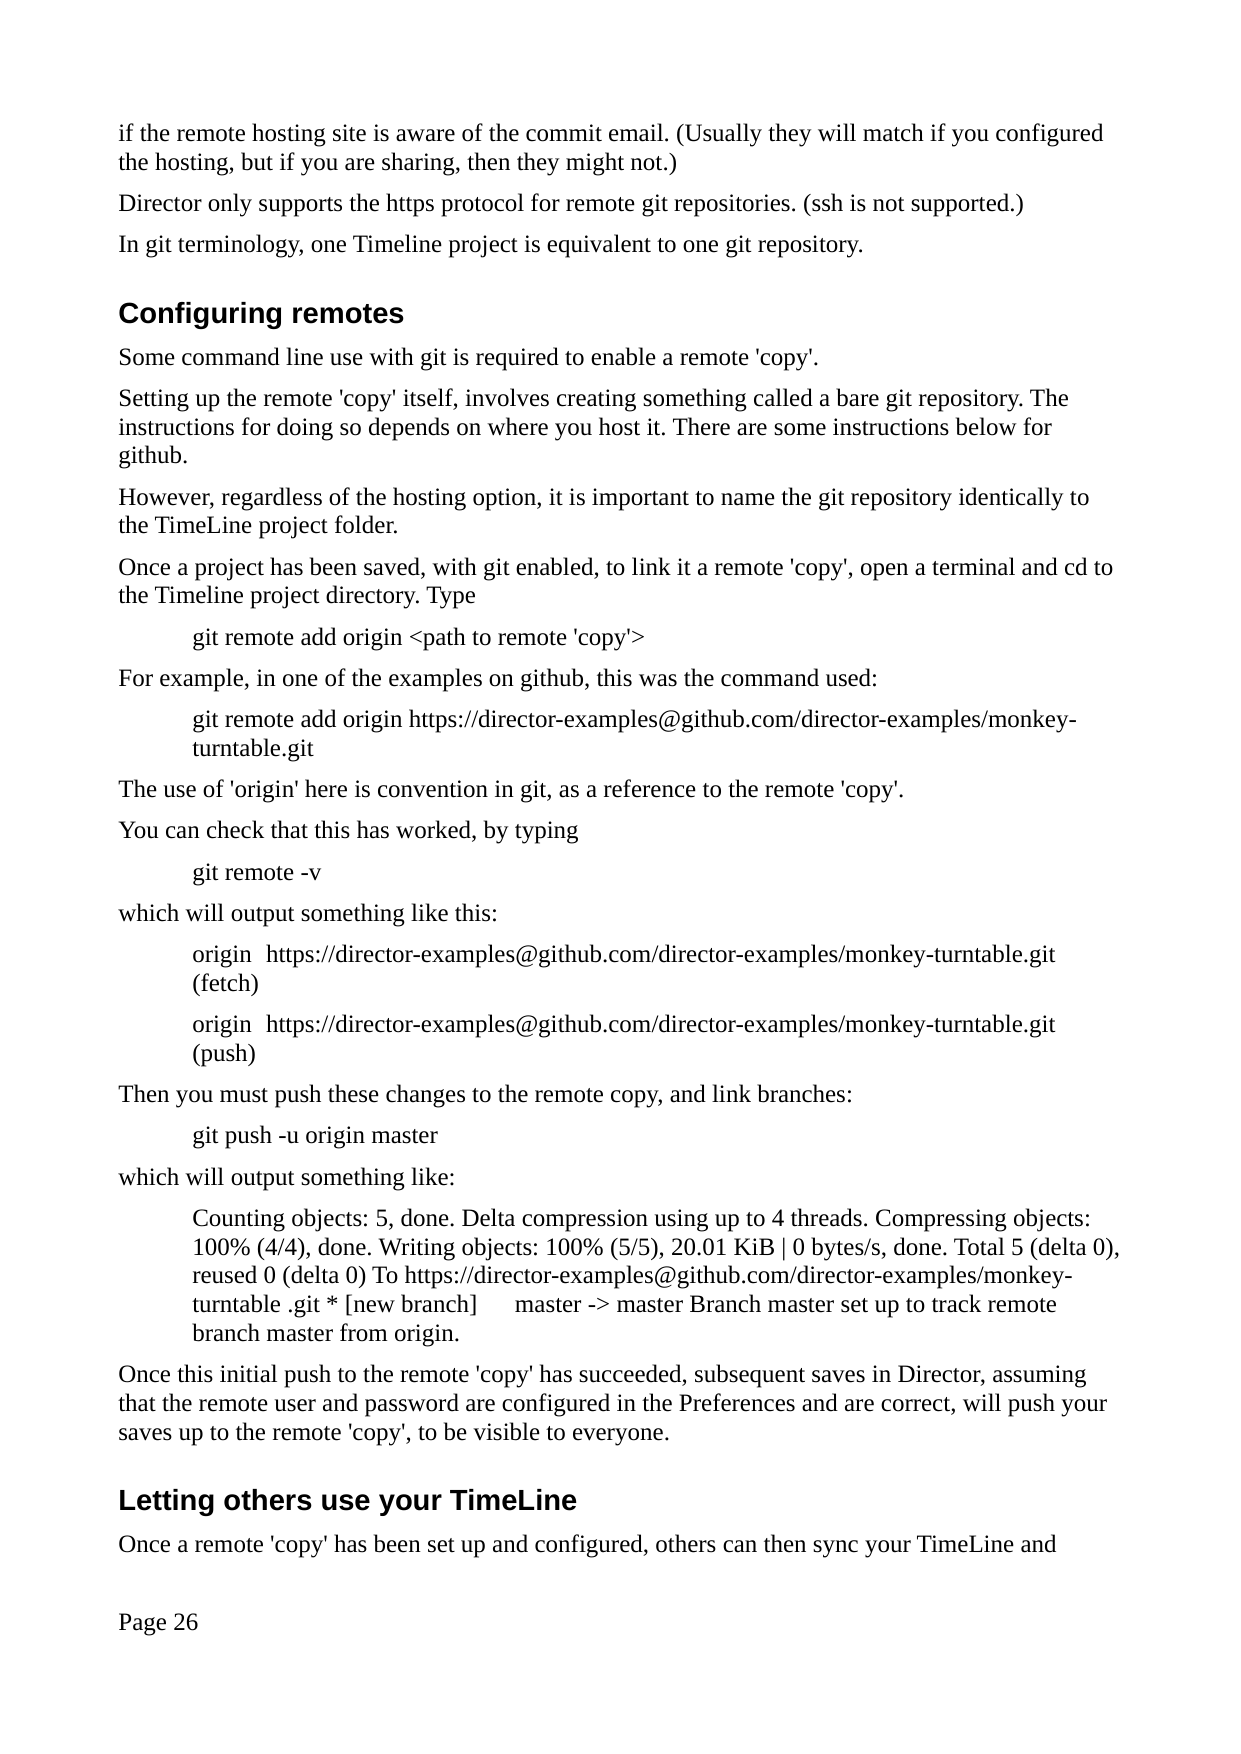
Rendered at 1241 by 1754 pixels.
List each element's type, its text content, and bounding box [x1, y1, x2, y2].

text git push -u origin master [192, 1120, 1122, 1149]
text git remote add origin <path to remote 'copy'> [192, 622, 1122, 650]
text which will output something like this: [118, 898, 1122, 927]
subtitle Configuring remotes [118, 296, 1122, 329]
subtitle Letting others use your TimeLine [118, 1483, 1122, 1516]
text if the remote hosting site is aware of the commit email. (Usually they will match if you configured the hosting, but if you are sharing, then they might not.) [118, 118, 1122, 176]
text Some command line use with git is required to enable a remote 'copy'. [118, 342, 1122, 370]
text Once this initial push to the remote 'copy' has succeeded, subsequent saves in Director, assuming that the remote user and password are configured in the Preferences and are correct, will push your saves up to the remote 'copy', to be visible to everyone. [118, 1359, 1122, 1445]
text Once a remote 'copy' has been set up and configured, others can then sync your TimeLine and [118, 1529, 1122, 1558]
text For example, in one of the examples on github, this was the command used: [118, 663, 1122, 692]
text Once a project has been saved, with git enabled, to link it a remote 'copy', open a terminal and cd to the Timeline project directory. Type [118, 552, 1122, 609]
text Setting up the remote 'copy' itself, involves creating something called a bare git repository. The instructions for doing so depends on where you host it. There are some instructions below for github. [118, 383, 1122, 469]
text origin https://director-examples@github.com/director-examples/monkey-turntable.git (push) [192, 1009, 1122, 1067]
text which will output something like: [118, 1162, 1122, 1190]
text origin https://director-examples@github.com/director-examples/monkey-turntable.git (fetch) [192, 939, 1122, 997]
text However, regardless of the hosting option, it is important to name the git repository identically to the TimeLine project folder. [118, 482, 1122, 539]
text git remote add origin https://director-examples@github.com/director-examples/monkey-turntable.git [192, 704, 1122, 762]
text Director only supports the https protocol for remote git repositories. (ssh is not supported.) [118, 188, 1122, 217]
text The use of 'origin' here is convention in git, as a reference to the remote 'copy'. [118, 774, 1122, 803]
text In git terminology, one Timeline project is equivalent to one git repository. [118, 229, 1122, 258]
text Then you must push these changes to the remote copy, and link branches: [118, 1079, 1122, 1108]
text You can check that this has worked, by typing [118, 815, 1122, 844]
text git remote -v [192, 857, 1122, 885]
text Counting objects: 5, done. Delta compression using up to 4 threads. Compressing objects: 100% (4/4), done. Writing objects: 100% (5/5), 20.01 KiB | 0 bytes/s, done. Total 5 (delta 0), reused 0 (delta 0) To https://director-examples@github.com/director-examples/monkey-turntable .git * [new branch] master -> master Branch master set up to track remote branch master from origin. [192, 1203, 1122, 1347]
